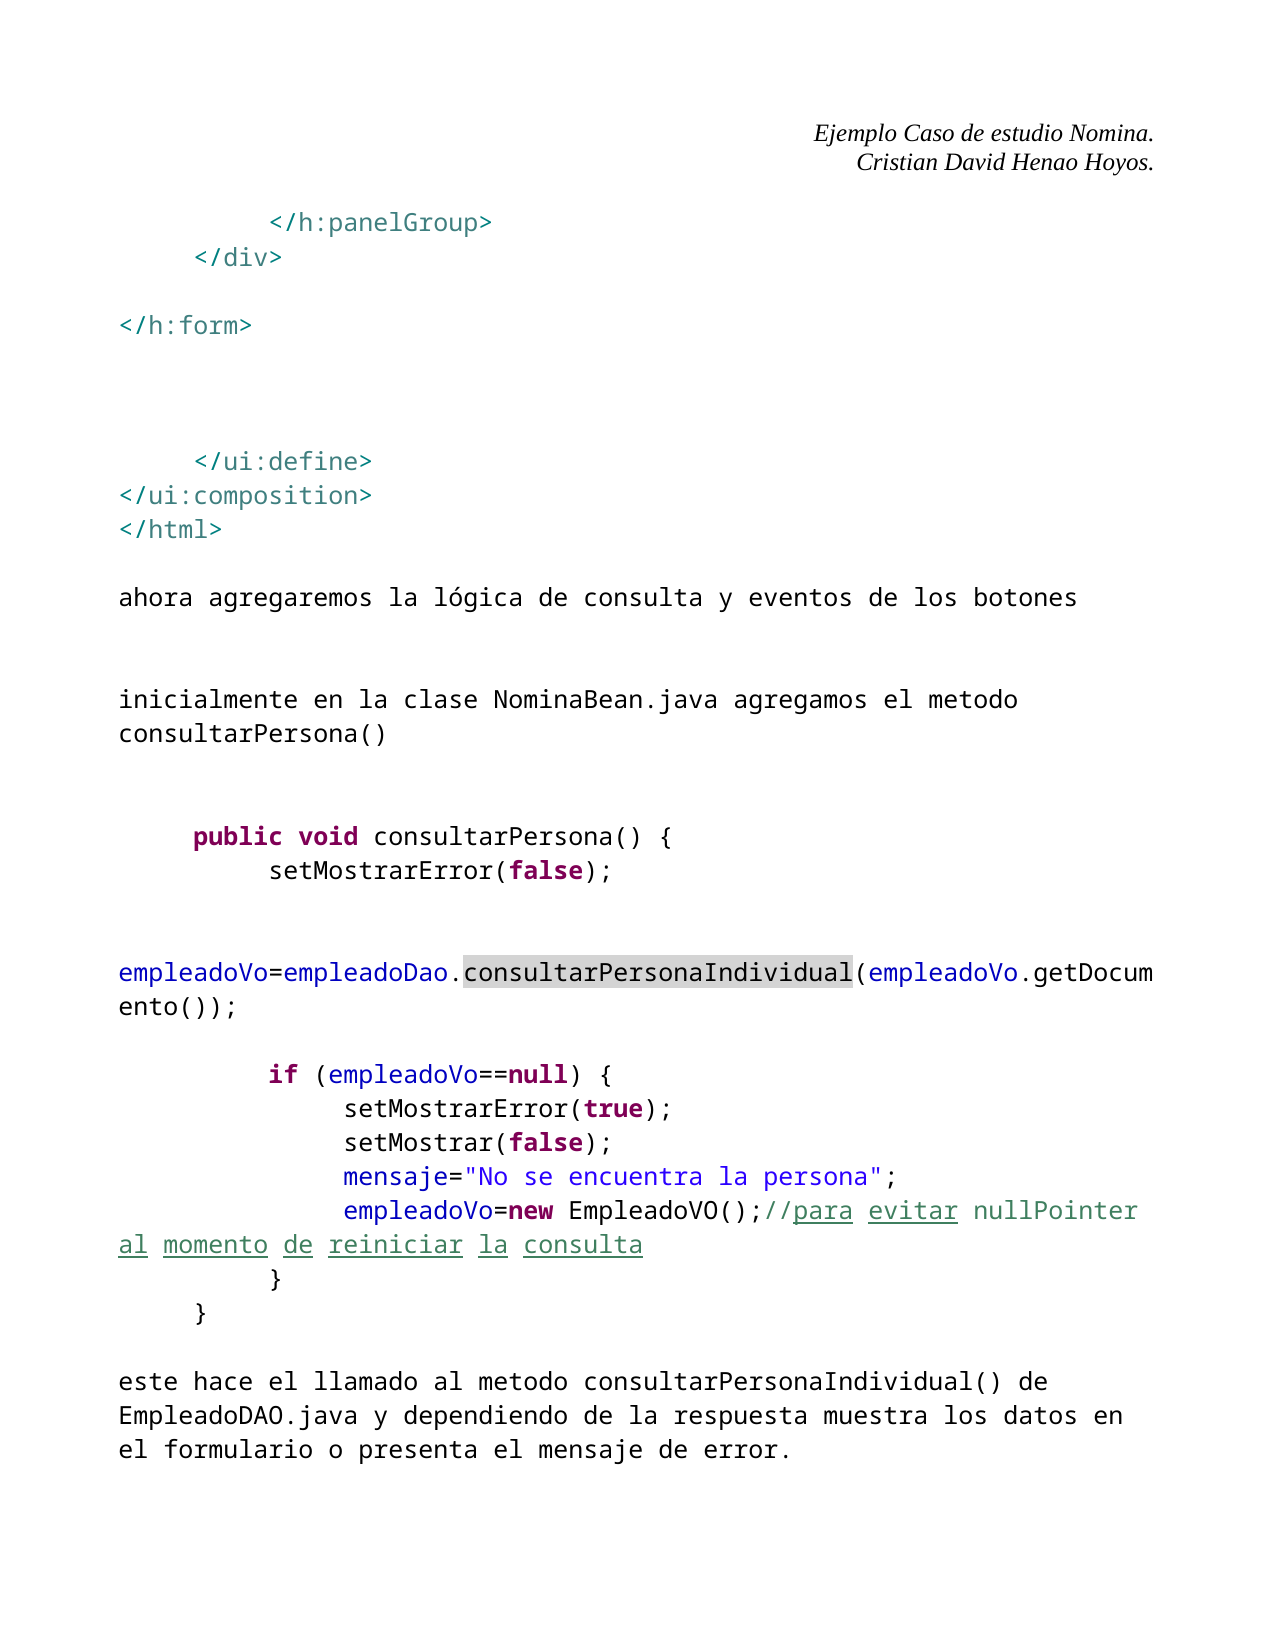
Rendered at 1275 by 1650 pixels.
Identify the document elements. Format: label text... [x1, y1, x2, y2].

text </div> [118, 239, 1157, 273]
text </html> [118, 512, 1157, 546]
text } [118, 1295, 1157, 1329]
text empleadoVo=new EmpleadoVO();//para evitar nullPointer al momento de reiniciar la consulta [118, 1193, 1157, 1261]
text public void consultarPersona() { [118, 818, 1157, 852]
text ahora agregaremos la lógica de consulta y eventos de los botones [118, 580, 1157, 614]
text </ui:define> [118, 443, 1157, 478]
text inicialmente en la clase NominaBean.java agregamos el metodo consultarPersona() [118, 682, 1157, 750]
text este hace el llamado al metodo consultarPersonaIndividual() de EmpleadoDAO.java y dependiendo de la respuesta muestra los datos en el formulario o presenta el mensaje de error. [118, 1363, 1157, 1465]
text setMostrar(false); [118, 1125, 1157, 1159]
text if (empleadoVo==null) { [118, 1057, 1157, 1091]
text </h:form> [118, 307, 1157, 341]
text } [118, 1261, 1157, 1295]
text </ui:composition> [118, 478, 1157, 512]
text setMostrarError(false); [118, 852, 1157, 886]
text </h:panelGroup> [118, 205, 1157, 239]
text mensaje="No se encuentra la persona"; [118, 1159, 1157, 1193]
text empleadoVo=empleadoDao.consultarPersonaIndividual(empleadoVo.getDocumento()); [118, 886, 1157, 1023]
text setMostrarError(true); [118, 1091, 1157, 1125]
